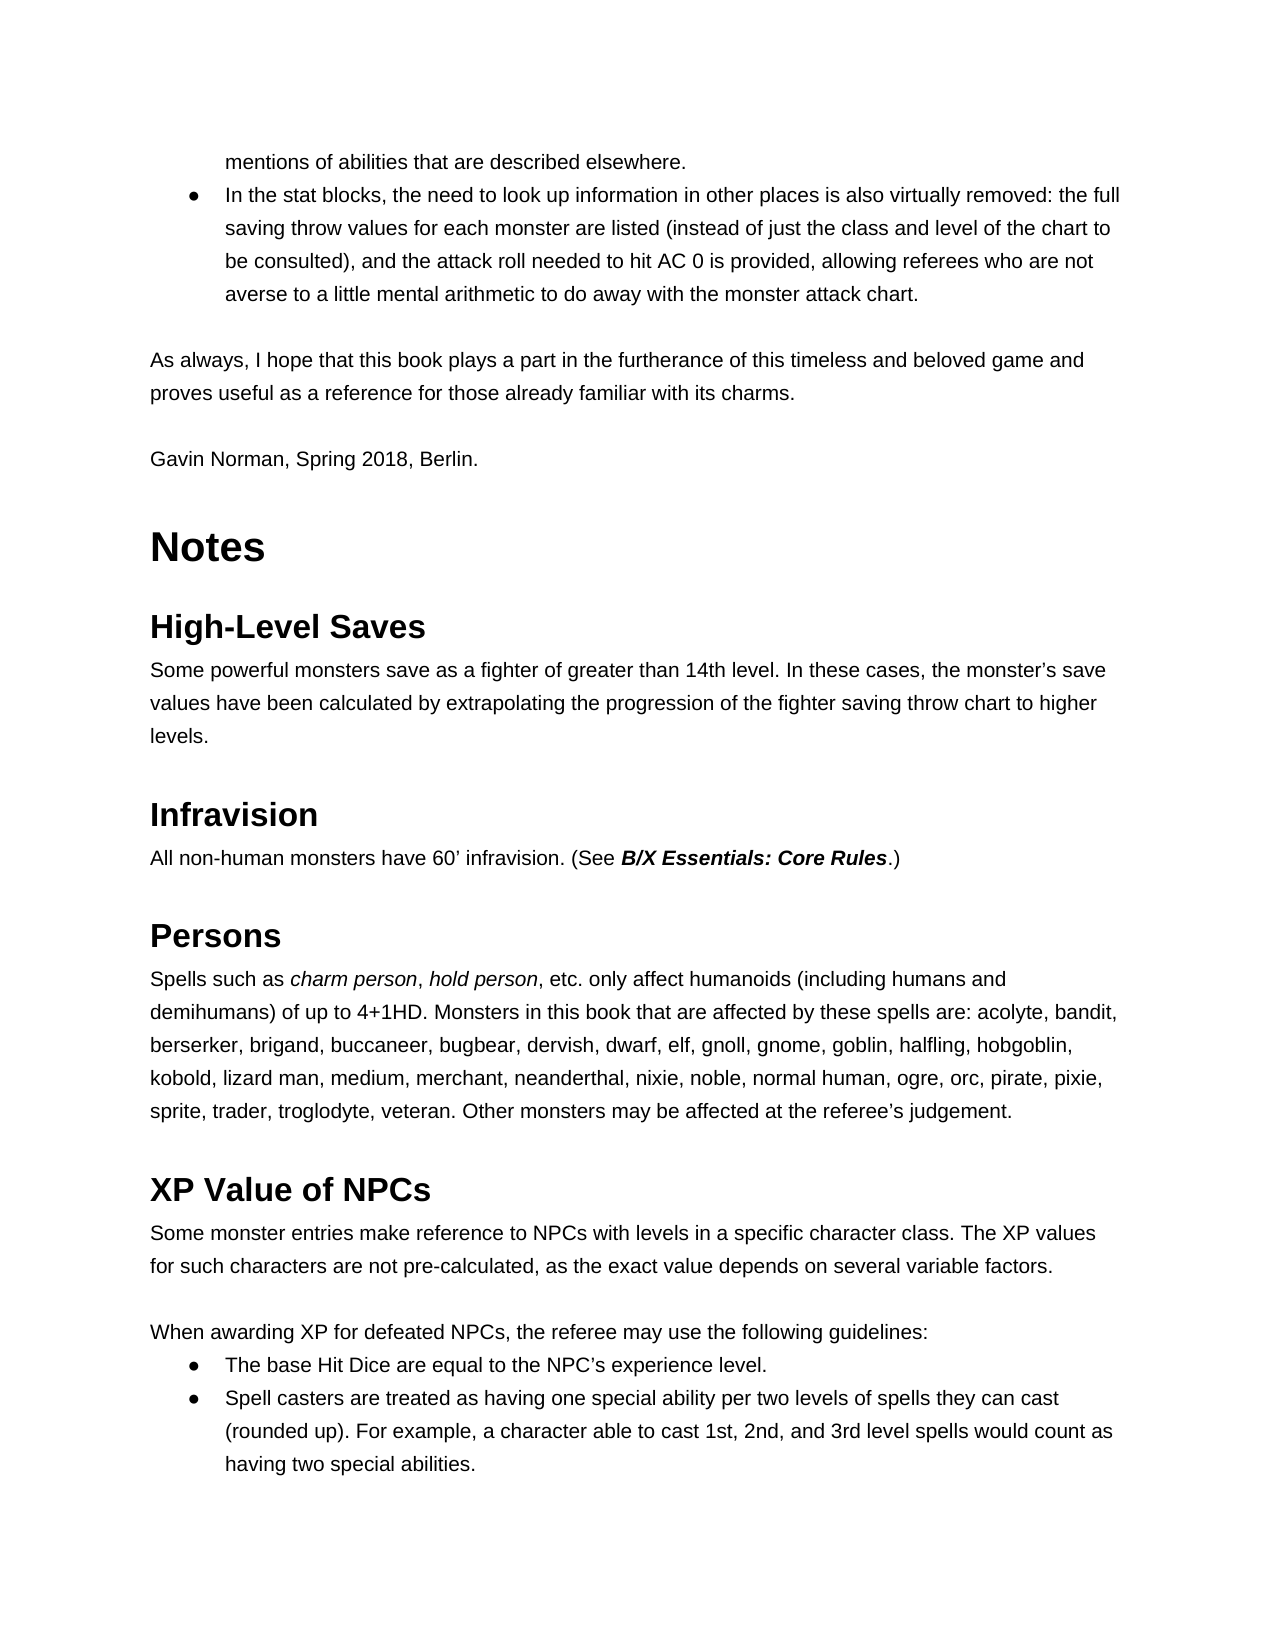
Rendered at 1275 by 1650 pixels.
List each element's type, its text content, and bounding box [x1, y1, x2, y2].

list In the stat blocks, the need to look up information in other places is also virtually removed: the full saving throw values for each monster are listed (instead of just the class and level of the chart to be consulted), and the attack roll needed to hit AC 0 is provided, allowing referees who are not averse to a little mental arithmetic to do away with the monster attack chart. [187, 183, 1125, 306]
list The base Hit Dice are equal to the NPC’s experience level. [187, 1353, 1125, 1377]
text Gavin Norman, Spring 2018, Berlin. [150, 447, 1125, 471]
text All non-human monsters have 60’ infravision. (See B/X Essentials: Core Rules.) [150, 846, 1125, 870]
text Spells such as charm person, hold person, etc. only affect humanoids (including humans and demihumans) of up to 4+1HD. Monsters in this book that are affected by these spells are: acolyte, bandit, berserker, brigand, buccaneer, bugbear, dervish, dwarf, elf, gnoll, gnome, goblin, halfling, hobgoblin, kobold, lizard man, medium, merchant, neanderthal, nixie, noble, normal human, ogre, orc, pirate, pixie, sprite, trader, troglodyte, veteran. Other monsters may be affected at the referee’s judgement. [150, 967, 1125, 1123]
list mentions of abilities that are described elsewhere. [187, 150, 1125, 174]
subtitle High-Level Saves [150, 607, 1125, 646]
subtitle Infravision [150, 795, 1125, 833]
subtitle XP Value of NPCs [150, 1170, 1125, 1208]
subtitle Notes [150, 522, 1125, 570]
text When awarding XP for defeated NPCs, the referee may use the following guidelines: [150, 1320, 1125, 1344]
text As always, I hope that this book plays a part in the furtherance of this timeless and beloved game and proves useful as a reference for those already familiar with its charms. [150, 348, 1125, 405]
text Some monster entries make reference to NPCs with levels in a specific character class. The XP values for such characters are not pre-calculated, as the exact value depends on several variable factors. [150, 1221, 1125, 1278]
list Spell casters are treated as having one special ability per two levels of spells they can cast (rounded up). For example, a character able to cast 1st, 2nd, and 3rd level spells would count as having two special abilities. [187, 1386, 1125, 1476]
subtitle Persons [150, 916, 1125, 955]
text Some powerful monsters save as a fighter of greater than 14th level. In these cases, the monster’s save values have been calculated by extrapolating the progression of the fighter saving throw chart to higher levels. [150, 658, 1125, 748]
